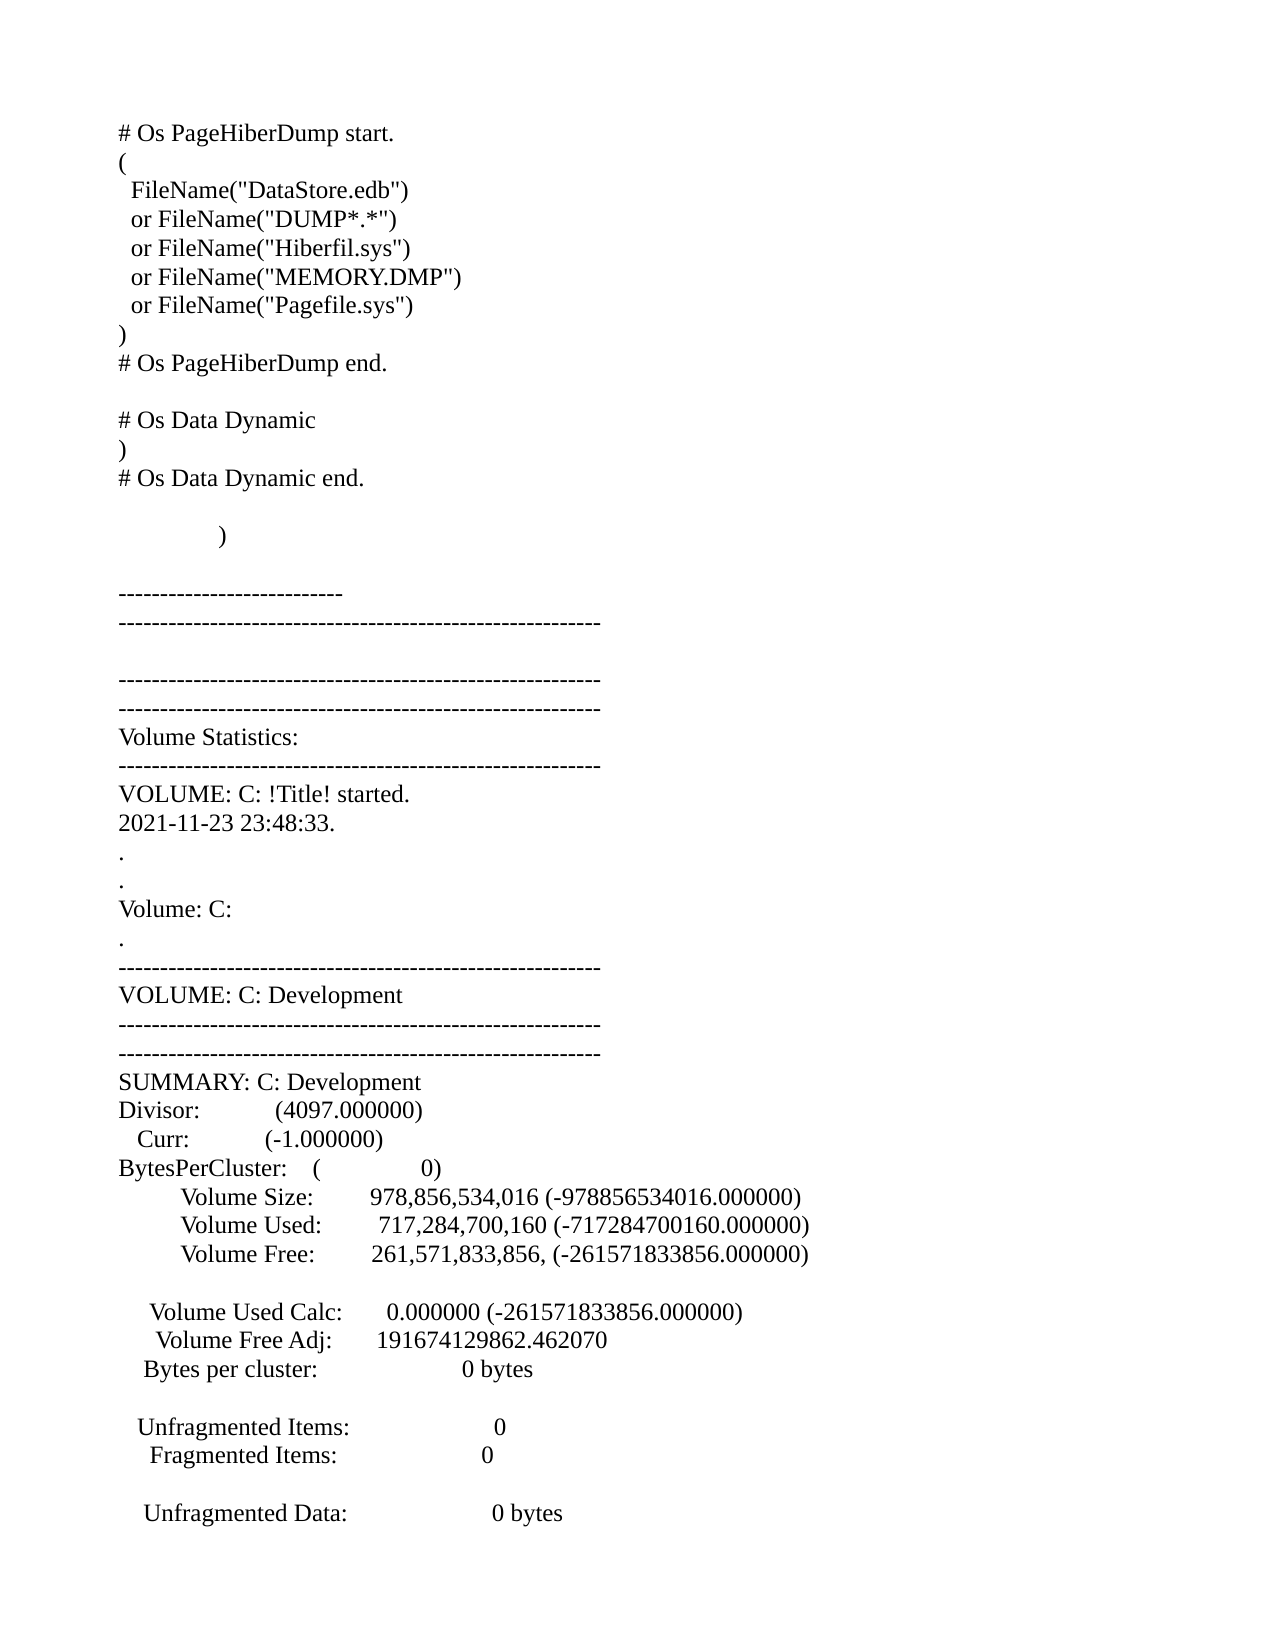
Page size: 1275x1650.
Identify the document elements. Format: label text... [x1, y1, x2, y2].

text Volume Statistics: [118, 722, 1157, 751]
text Curr: (-1.000000) [118, 1124, 1157, 1153]
text FileName("DataStore.edb") [118, 176, 1157, 204]
text SUMMARY: C: Development [118, 1067, 1157, 1096]
text Volume Free Adj: 191674129862.462070 [118, 1326, 1157, 1354]
text . [118, 866, 1157, 894]
text BytesPerCluster: ( 0) [118, 1153, 1157, 1182]
text ---------------------------------------------------------- [118, 751, 1157, 779]
text ) [118, 521, 1157, 549]
text . [118, 923, 1157, 952]
text or FileName("Pagefile.sys") [118, 291, 1157, 319]
text Divisor: (4097.000000) [118, 1096, 1157, 1124]
text or FileName("MEMORY.DMP") [118, 262, 1157, 291]
text ---------------------------------------------------------- [118, 693, 1157, 722]
text ) [118, 319, 1157, 348]
text VOLUME: C: Development [118, 981, 1157, 1009]
text or FileName("Hiberfil.sys") [118, 233, 1157, 262]
text --------------------------- [118, 578, 1157, 607]
text ---------------------------------------------------------- [118, 1038, 1157, 1067]
text Volume Used Calc: 0.000000 (-261571833856.000000) [118, 1297, 1157, 1326]
text Unfragmented Items: 0 [118, 1412, 1157, 1441]
text ( [118, 147, 1157, 176]
text # Os Data Dynamic end. [118, 463, 1157, 492]
text VOLUME: C: !Title! started. [118, 779, 1157, 808]
text # Os PageHiberDump start. [118, 118, 1157, 147]
text Volume Used: 717,284,700,160 (-717284700160.000000) [118, 1211, 1157, 1239]
text # Os Data Dynamic [118, 406, 1157, 434]
text Fragmented Items: 0 [118, 1441, 1157, 1469]
text or FileName("DUMP*.*") [118, 204, 1157, 233]
text ---------------------------------------------------------- [118, 1009, 1157, 1038]
text Unfragmented Data: 0 bytes [118, 1498, 1157, 1527]
text Volume Size: 978,856,534,016 (-978856534016.000000) [118, 1182, 1157, 1211]
text Bytes per cluster: 0 bytes [118, 1354, 1157, 1383]
text . [118, 837, 1157, 866]
text # Os PageHiberDump end. [118, 348, 1157, 377]
text ---------------------------------------------------------- [118, 952, 1157, 981]
text ---------------------------------------------------------- [118, 607, 1157, 636]
text ---------------------------------------------------------- [118, 664, 1157, 693]
text 2021-11-23 23:48:33. [118, 808, 1157, 837]
text Volume: C: [118, 894, 1157, 923]
text Volume Free: 261,571,833,856, (-261571833856.000000) [118, 1239, 1157, 1268]
text ) [118, 434, 1157, 463]
